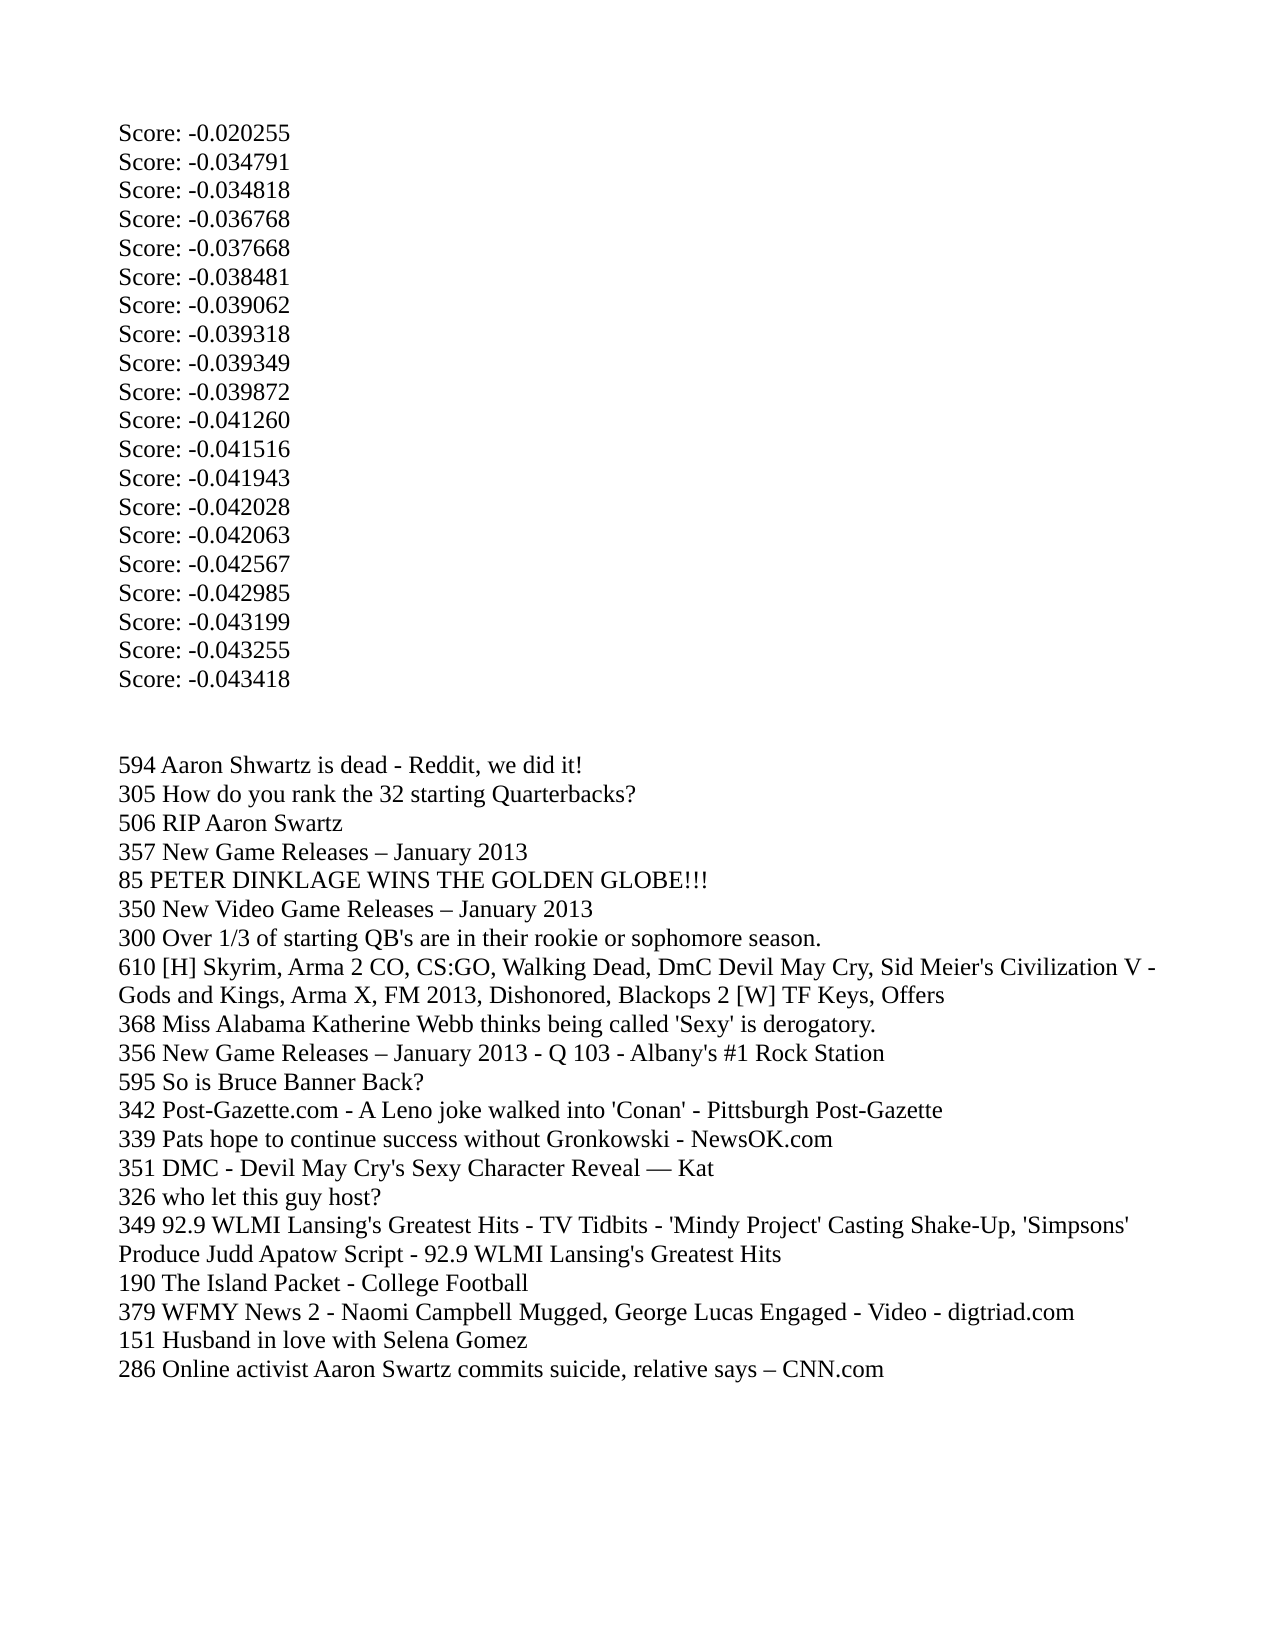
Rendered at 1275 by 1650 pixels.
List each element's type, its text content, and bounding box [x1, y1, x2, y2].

text 379 WFMY News 2 - Naomi Campbell Mugged, George Lucas Engaged - Video - digtriad.com [118, 1297, 1157, 1326]
text Score: -0.043255 [118, 636, 1157, 664]
text 356 New Game Releases – January 2013 - Q 103 - Albany's #1 Rock Station [118, 1038, 1157, 1067]
text Score: -0.034791 [118, 147, 1157, 176]
text 595 So is Bruce Banner Back? [118, 1067, 1157, 1096]
text Score: -0.041516 [118, 434, 1157, 463]
text Score: -0.041943 [118, 463, 1157, 492]
text Score: -0.041260 [118, 406, 1157, 434]
text 151 Husband in love with Selena Gomez [118, 1326, 1157, 1354]
text 300 Over 1/3 of starting QB's are in their rookie or sophomore season. [118, 923, 1157, 952]
text Score: -0.042063 [118, 521, 1157, 549]
text 506 RIP Aaron Swartz [118, 808, 1157, 837]
text Score: -0.039318 [118, 319, 1157, 348]
text Score: -0.042567 [118, 549, 1157, 578]
text 190 The Island Packet - College Football [118, 1268, 1157, 1297]
text Score: -0.036768 [118, 204, 1157, 233]
text Score: -0.038481 [118, 262, 1157, 291]
text Score: -0.020255 [118, 118, 1157, 147]
text Score: -0.042985 [118, 578, 1157, 607]
text 610 [H] Skyrim, Arma 2 CO, CS:GO, Walking Dead, DmC Devil May Cry, Sid Meier's Civilization V - Gods and Kings, Arma X, FM 2013, Dishonored, Blackops 2 [W] TF Keys, Offers [118, 952, 1157, 1009]
text 305 How do you rank the 32 starting Quarterbacks? [118, 779, 1157, 808]
text 286 Online activist Aaron Swartz commits suicide, relative says – CNN.com [118, 1354, 1157, 1383]
text 339 Pats hope to continue success without Gronkowski - NewsOK.com [118, 1124, 1157, 1153]
text Score: -0.039062 [118, 291, 1157, 319]
text 357 New Game Releases – January 2013 [118, 837, 1157, 866]
text Score: -0.039349 [118, 348, 1157, 377]
text 350 New Video Game Releases – January 2013 [118, 894, 1157, 923]
text 85 PETER DINKLAGE WINS THE GOLDEN GLOBE!!! [118, 866, 1157, 894]
text 368 Miss Alabama Katherine Webb thinks being called 'Sexy' is derogatory. [118, 1009, 1157, 1038]
text 342 Post-Gazette.com - A Leno joke walked into 'Conan' - Pittsburgh Post-Gazette [118, 1096, 1157, 1124]
text Score: -0.034818 [118, 176, 1157, 204]
text 349 92.9 WLMI Lansing's Greatest Hits - TV Tidbits - 'Mindy Project' Casting Shake-Up, 'Simpsons' Produce Judd Apatow Script - 92.9 WLMI Lansing's Greatest Hits [118, 1211, 1157, 1268]
text Score: -0.043199 [118, 607, 1157, 636]
text 594 Aaron Shwartz is dead - Reddit, we did it! [118, 751, 1157, 779]
text 351 DMC - Devil May Cry's Sexy Character Reveal — Kat [118, 1153, 1157, 1182]
text Score: -0.039872 [118, 377, 1157, 406]
text Score: -0.037668 [118, 233, 1157, 262]
text Score: -0.043418 [118, 664, 1157, 693]
text Score: -0.042028 [118, 492, 1157, 521]
text 326 who let this guy host? [118, 1182, 1157, 1211]
